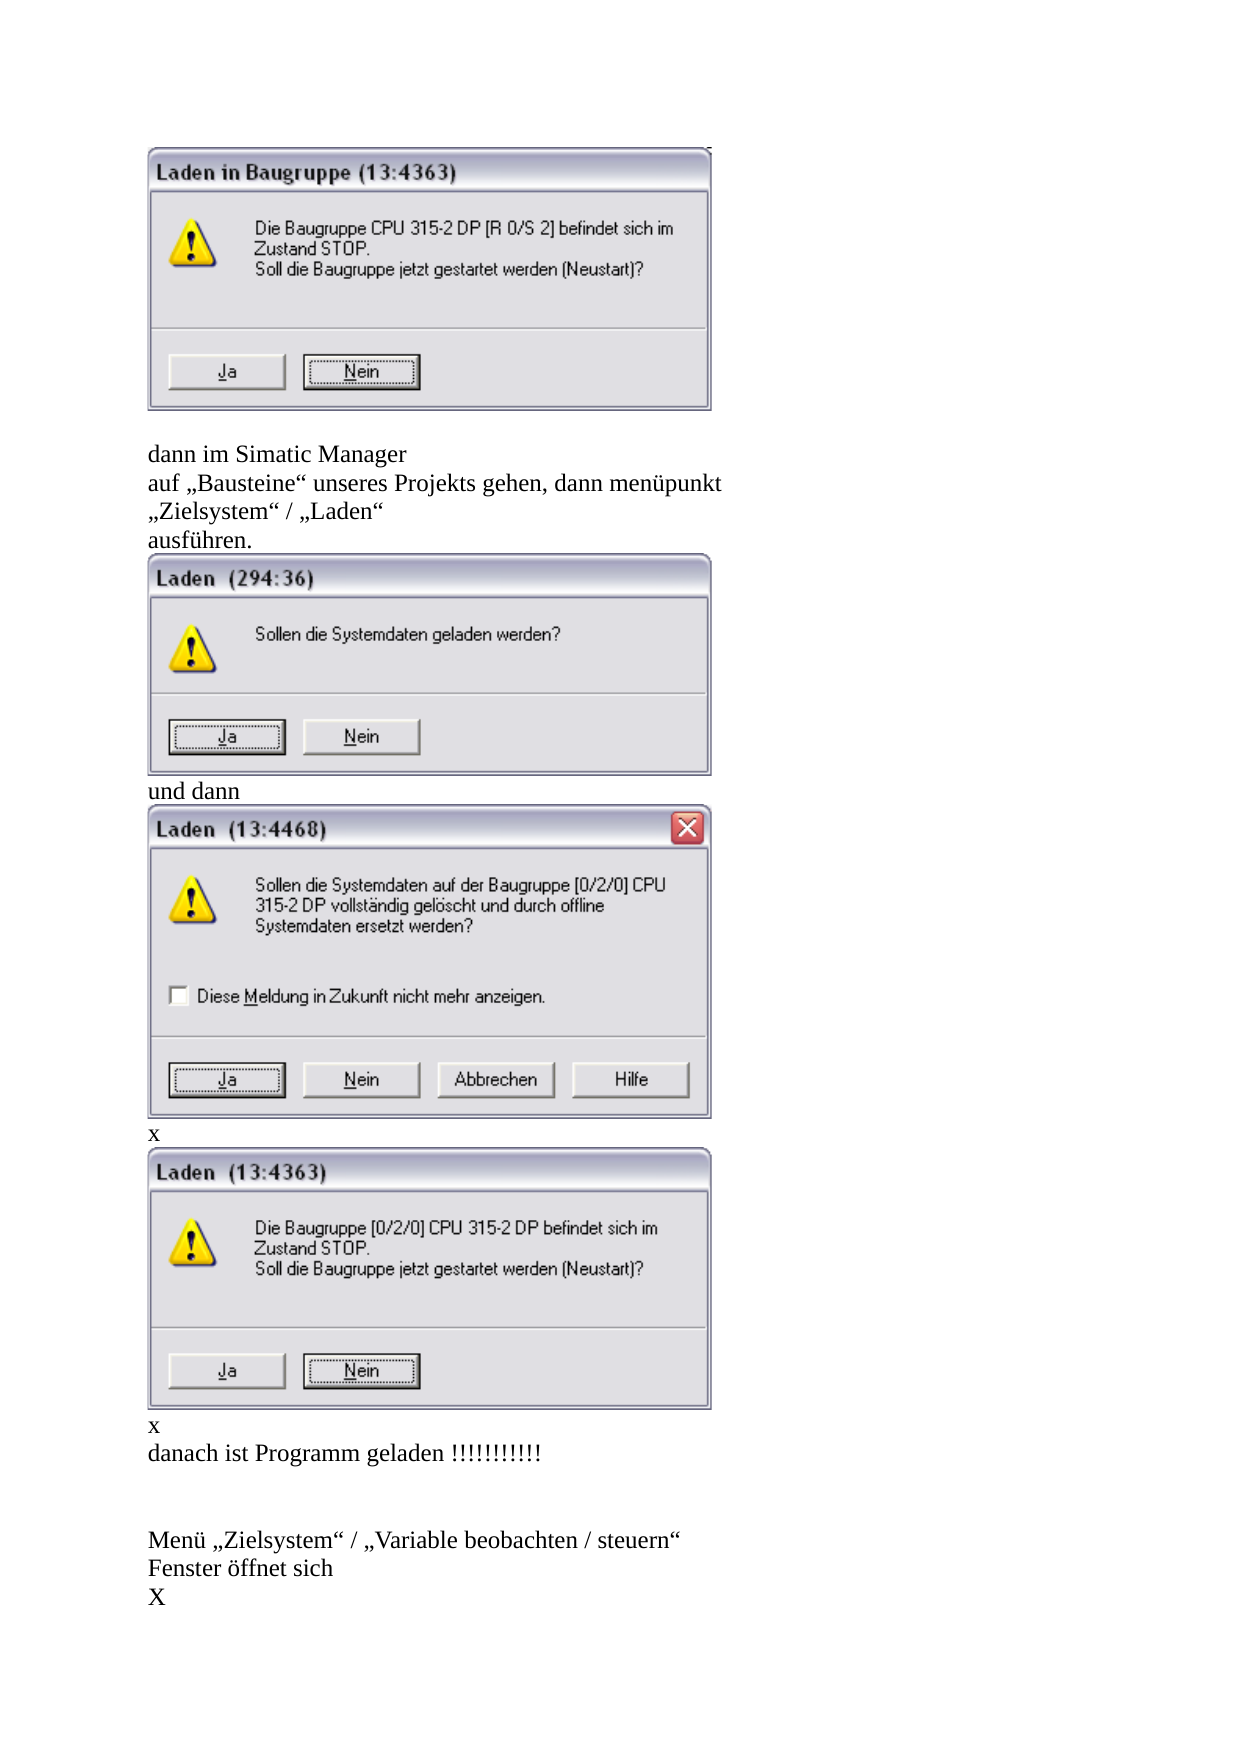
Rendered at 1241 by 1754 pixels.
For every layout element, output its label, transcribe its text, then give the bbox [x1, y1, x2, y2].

text X [148, 1582, 1093, 1611]
picture [147, 1147, 712, 1410]
text x [148, 1410, 1093, 1438]
picture [147, 147, 712, 411]
text x [148, 1118, 1093, 1147]
text ausführen. [148, 525, 1093, 554]
text und dann [148, 776, 1093, 804]
text „Zielsystem“ / „Laden“ [148, 496, 1093, 525]
picture [147, 804, 712, 1119]
text Fenster öffnet sich [148, 1553, 1093, 1582]
text Menü „Zielsystem“ / „Variable beobachten / steuern“ [148, 1525, 1093, 1553]
text auf „Bausteine“ unseres Projekts gehen, dann menüpunkt [148, 468, 1093, 496]
text danach ist Programm geladen !!!!!!!!!!! [148, 1438, 1093, 1467]
text dann im Simatic Manager [148, 439, 1093, 468]
picture [147, 553, 712, 776]
